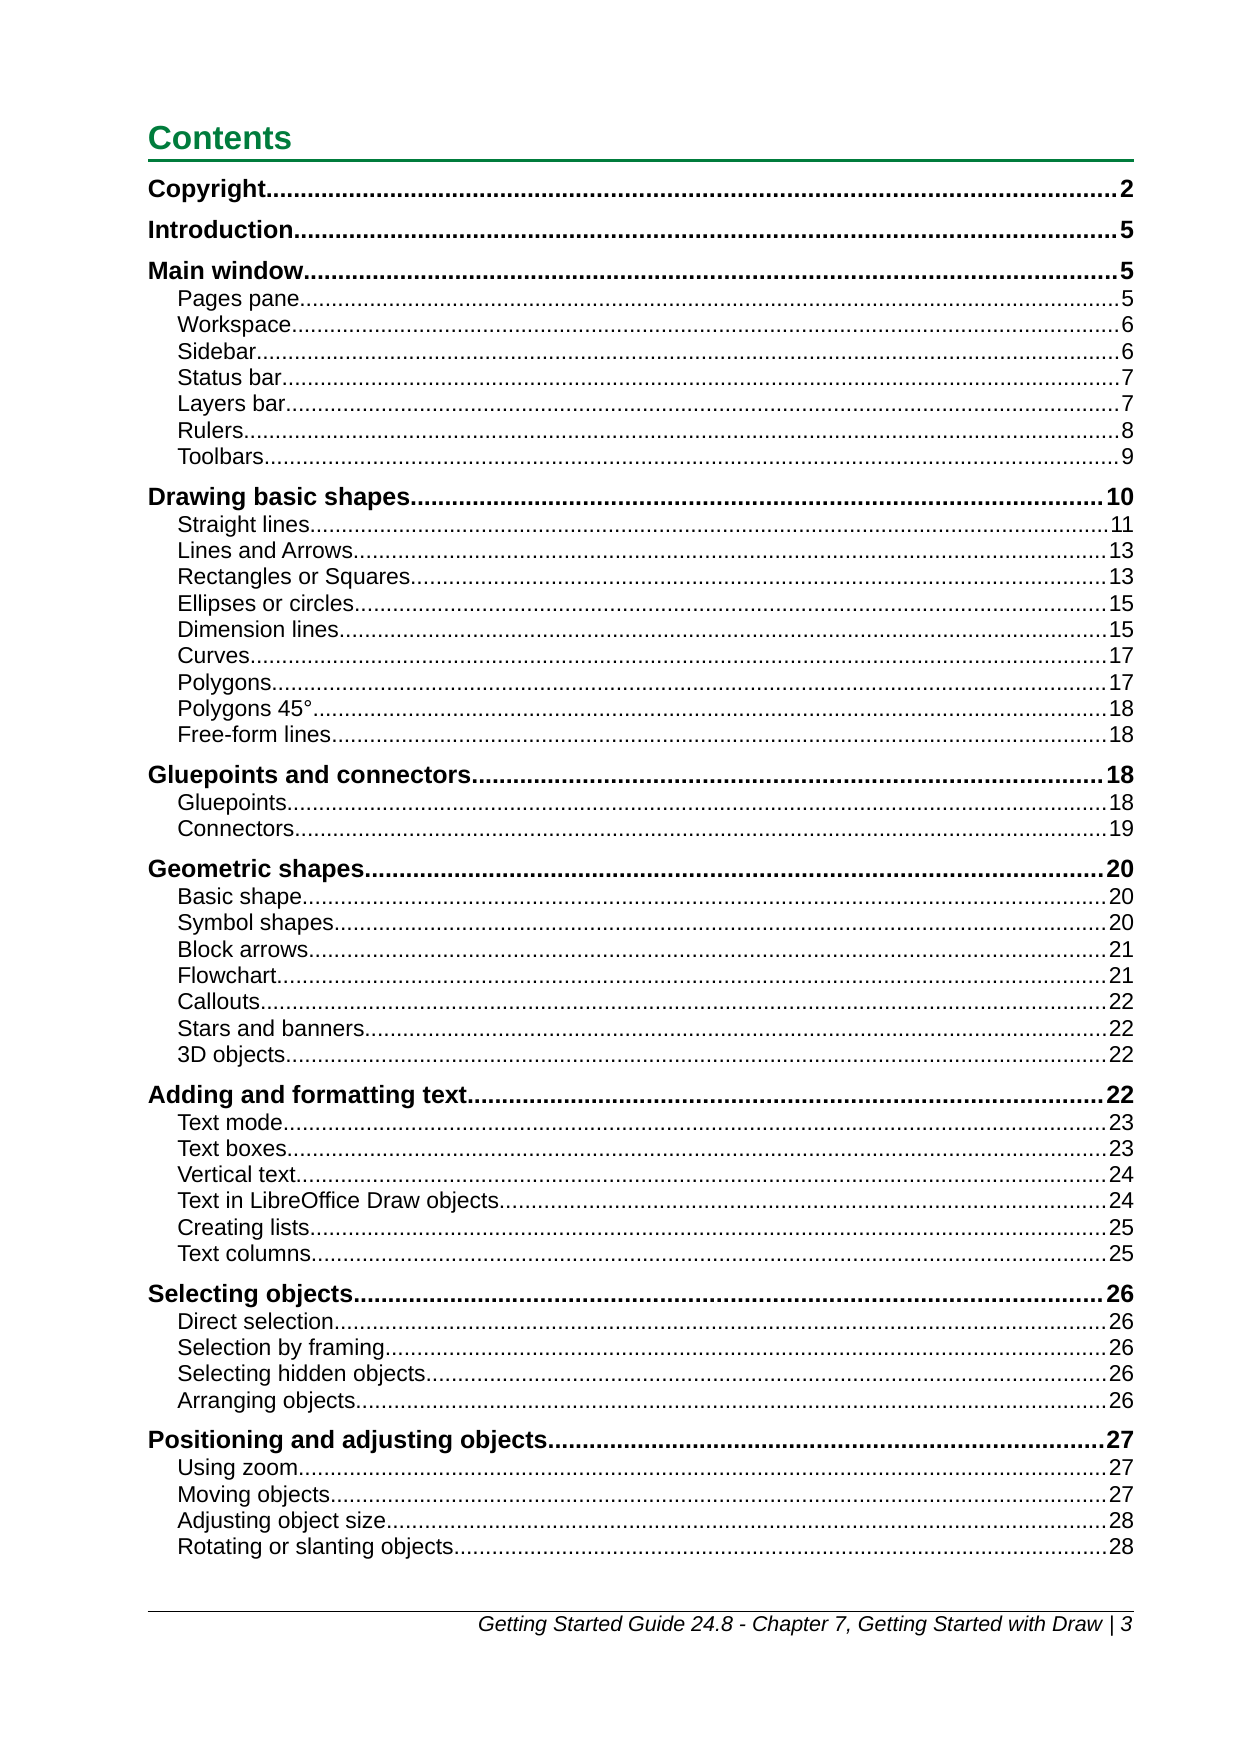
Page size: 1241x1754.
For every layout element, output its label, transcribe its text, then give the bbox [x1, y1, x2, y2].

text Sidebar 6 [177, 338, 1134, 364]
text Text columns 25 [177, 1240, 1134, 1267]
text Main window 5 [148, 256, 1134, 285]
text Polygons 45° 18 [177, 695, 1134, 721]
text Creating lists 25 [177, 1214, 1134, 1240]
text Straight lines 11 [177, 511, 1134, 537]
text Basic shape 20 [177, 883, 1134, 909]
text Ellipses or circles 15 [177, 590, 1134, 616]
text Block arrows 21 [177, 936, 1134, 962]
subtitle Contents [148, 118, 1134, 159]
text Introduction 5 [148, 215, 1134, 244]
text Positioning and adjusting objects 27 [148, 1426, 1134, 1454]
text Curves 17 [177, 642, 1134, 669]
text Geometric shapes 20 [148, 854, 1134, 883]
text Direct selection 26 [177, 1308, 1134, 1334]
text Selection by framing 26 [177, 1334, 1134, 1360]
text Workspace 6 [177, 311, 1134, 338]
text Connectors 19 [177, 815, 1134, 842]
text Symbol shapes 20 [177, 909, 1134, 936]
text Rulers 8 [177, 417, 1134, 443]
text Text boxes 23 [177, 1135, 1134, 1161]
text Rotating or slanting objects 28 [177, 1533, 1134, 1560]
text Adjusting object size 28 [177, 1507, 1134, 1533]
text Moving objects 27 [177, 1481, 1134, 1507]
text Using zoom 27 [177, 1454, 1134, 1481]
text Rectangles or Squares 13 [177, 563, 1134, 590]
text 3D objects 22 [177, 1041, 1134, 1067]
text Drawing basic shapes 10 [148, 482, 1134, 511]
text Free-form lines 18 [177, 721, 1134, 748]
text Polygons 17 [177, 669, 1134, 695]
text Adding and formatting text 22 [148, 1080, 1134, 1108]
text Text mode 23 [177, 1108, 1134, 1135]
text Flowchart 21 [177, 962, 1134, 988]
text Stars and banners 22 [177, 1014, 1134, 1041]
text Gluepoints 18 [177, 789, 1134, 815]
text Status bar 7 [177, 364, 1134, 390]
text Copyright 2 [148, 174, 1134, 203]
text Dimension lines 15 [177, 616, 1134, 642]
text Arranging objects 26 [177, 1387, 1134, 1413]
text Vertical text 24 [177, 1161, 1134, 1187]
text Selecting objects 26 [148, 1279, 1134, 1308]
text Toolbars 9 [177, 443, 1134, 469]
text Text in LibreOffice Draw objects 24 [177, 1187, 1134, 1214]
text Callouts 22 [177, 988, 1134, 1014]
text Selecting hidden objects 26 [177, 1360, 1134, 1387]
text Lines and Arrows 13 [177, 537, 1134, 563]
text Pages pane 5 [177, 285, 1134, 311]
text Gluepoints and connectors 18 [148, 760, 1134, 789]
text Layers bar 7 [177, 390, 1134, 417]
